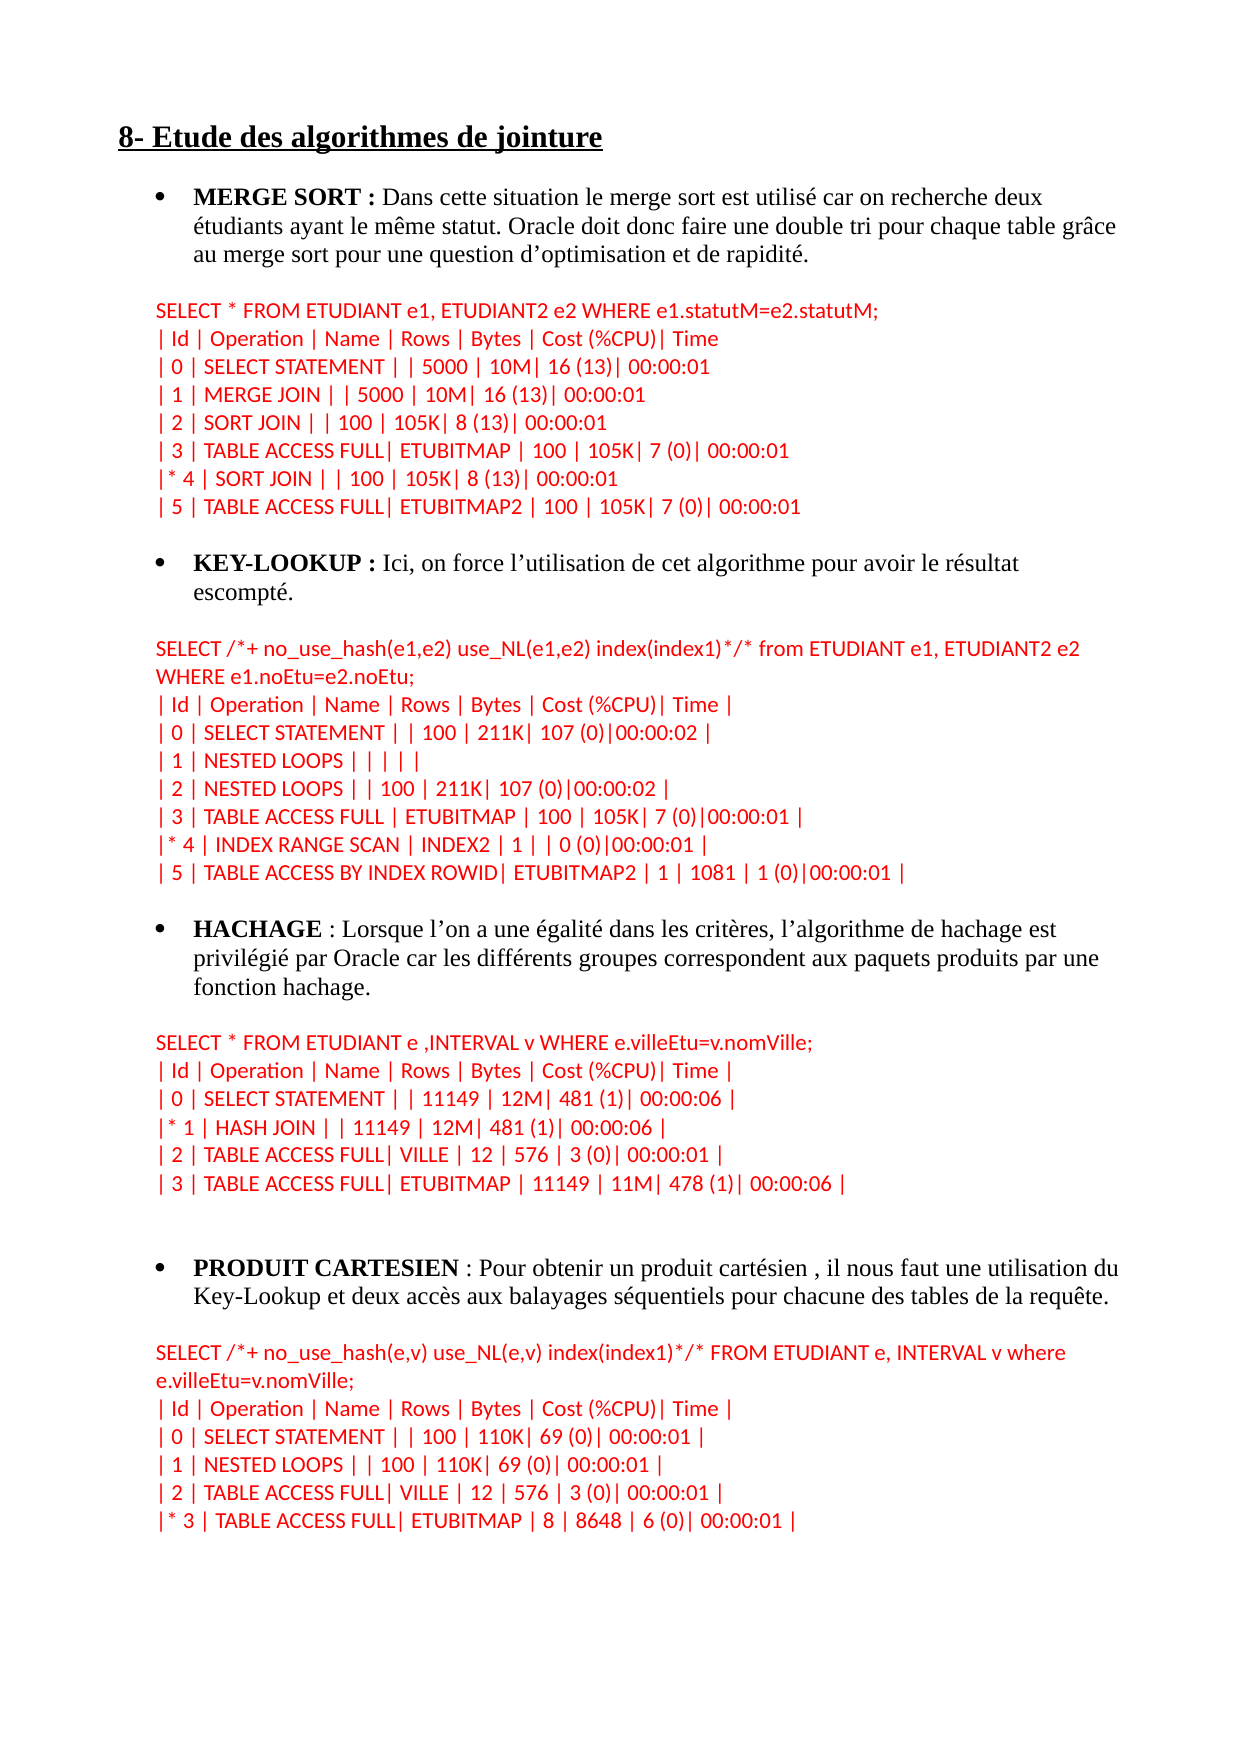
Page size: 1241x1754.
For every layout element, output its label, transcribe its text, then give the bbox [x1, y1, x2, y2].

text | 1 | MERGE JOIN | | 5000 | 10M| 16 (13)| 00:00:01 [156, 380, 1122, 408]
text | 2 | SORT JOIN | | 100 | 105K| 8 (13)| 00:00:01 [156, 408, 1122, 436]
text | 0 | SELECT STATEMENT | | 100 | 211K| 107 (0)|00:00:02 | [156, 718, 1122, 746]
text | 2 | NESTED LOOPS | | 100 | 211K| 107 (0)|00:00:02 | [156, 774, 1122, 802]
text | 2 | TABLE ACCESS FULL| VILLE | 12 | 576 | 3 (0)| 00:00:01 | [156, 1141, 1122, 1169]
text |* 1 | HASH JOIN | | 11149 | 12M| 481 (1)| 00:00:06 | [156, 1113, 1122, 1141]
text | 5 | TABLE ACCESS FULL| ETUBITMAP2 | 100 | 105K| 7 (0)| 00:00:01 [156, 492, 1122, 521]
text | Id | Operation | Name | Rows | Bytes | Cost (%CPU)| Time | [156, 1394, 1122, 1422]
text | 2 | TABLE ACCESS FULL| VILLE | 12 | 576 | 3 (0)| 00:00:01 | [156, 1478, 1122, 1506]
text | 3 | TABLE ACCESS FULL| ETUBITMAP | 100 | 105K| 7 (0)| 00:00:01 [156, 436, 1122, 464]
text | 0 | SELECT STATEMENT | | 100 | 110K| 69 (0)| 00:00:01 | [156, 1422, 1122, 1450]
list MERGE SORT : Dans cette situation le merge sort est utilisé car on recherche deux étudiants ayant le même statut. Oracle doit donc faire une double tri pour chaque table grâce au merge sort pour une question d’optimisation et de rapidité. [156, 182, 1122, 268]
text | 0 | SELECT STATEMENT | | 11149 | 12M| 481 (1)| 00:00:06 | [156, 1084, 1122, 1113]
text | 5 | TABLE ACCESS BY INDEX ROWID| ETUBITMAP2 | 1 | 1081 | 1 (0)|00:00:01 | [156, 858, 1122, 886]
text |* 4 | SORT JOIN | | 100 | 105K| 8 (13)| 00:00:01 [156, 464, 1122, 492]
list KEY-LOOKUP : Ici, on force l’utilisation de cet algorithme pour avoir le résultat escompté. [156, 548, 1122, 606]
text SELECT /*+ no_use_hash(e1,e2) use_NL(e1,e2) index(index1)*/* from ETUDIANT e1, ETUDIANT2 e2 WHERE e1.noEtu=e2.noEtu; [156, 634, 1122, 690]
text | Id | Operation | Name | Rows | Bytes | Cost (%CPU)| Time [156, 324, 1122, 352]
text | Id | Operation | Name | Rows | Bytes | Cost (%CPU)| Time | [156, 1057, 1122, 1084]
text | 3 | TABLE ACCESS FULL | ETUBITMAP | 100 | 105K| 7 (0)|00:00:01 | [156, 802, 1122, 830]
list HACHAGE : Lorsque l’on a une égalité dans les critères, l’algorithme de hachage est privilégié par Oracle car les différents groupes correspondent aux paquets produits par une fonction hachage. [156, 914, 1122, 1001]
text SELECT * FROM ETUDIANT e ,INTERVAL v WHERE e.villeEtu=v.nomVille; [156, 1028, 1122, 1057]
text | 0 | SELECT STATEMENT | | 5000 | 10M| 16 (13)| 00:00:01 [156, 352, 1122, 380]
text | 3 | TABLE ACCESS FULL| ETUBITMAP | 11149 | 11M| 478 (1)| 00:00:06 | [156, 1169, 1122, 1197]
text SELECT * FROM ETUDIANT e1, ETUDIANT2 e2 WHERE e1.statutM=e2.statutM; [156, 296, 1122, 324]
text | 1 | NESTED LOOPS | | | | | [156, 746, 1122, 774]
text |* 4 | INDEX RANGE SCAN | INDEX2 | 1 | | 0 (0)|00:00:01 | [156, 830, 1122, 858]
text |* 3 | TABLE ACCESS FULL| ETUBITMAP | 8 | 8648 | 6 (0)| 00:00:01 | [156, 1506, 1122, 1534]
list PRODUIT CARTESIEN : Pour obtenir un produit cartésien , il nous faut une utilisation du Key-Lookup et deux accès aux balayages séquentiels pour chacune des tables de la requête. [156, 1253, 1122, 1310]
text | Id | Operation | Name | Rows | Bytes | Cost (%CPU)| Time | [156, 690, 1122, 718]
text SELECT /*+ no_use_hash(e,v) use_NL(e,v) index(index1)*/* FROM ETUDIANT e, INTERVAL v where e.villeEtu=v.nomVille; [156, 1338, 1122, 1394]
text | 1 | NESTED LOOPS | | 100 | 110K| 69 (0)| 00:00:01 | [156, 1450, 1122, 1478]
text 8- Etude des algorithmes de jointure [118, 118, 1122, 154]
